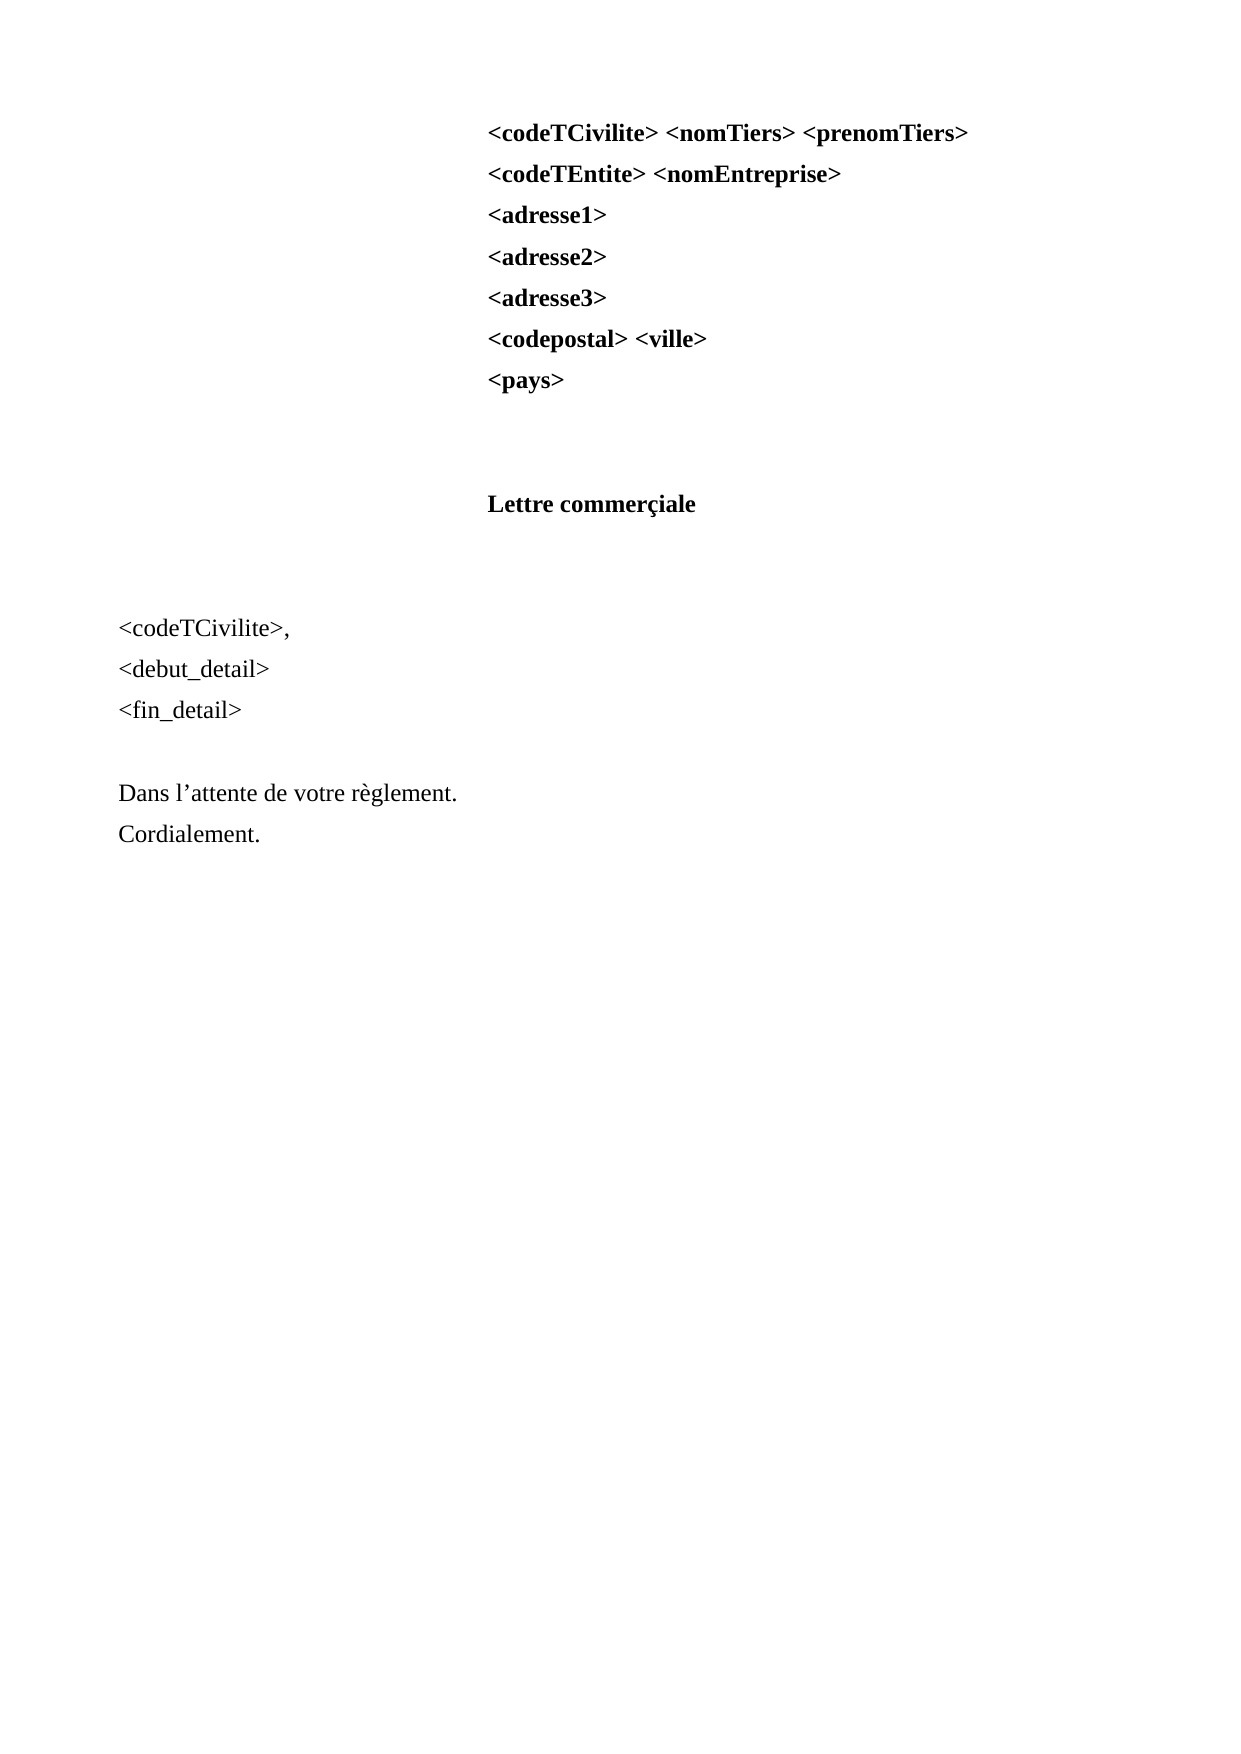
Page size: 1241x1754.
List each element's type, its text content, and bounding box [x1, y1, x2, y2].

text Dans l’attente de votre règlement. [118, 778, 1122, 807]
text <codepostal> <ville> [118, 324, 1122, 353]
text <adresse1> [118, 201, 1122, 229]
text Lettre commerçiale [118, 489, 1122, 518]
text <codeTCivilite> <nomTiers> <prenomTiers> [118, 118, 1122, 147]
text <adresse3> [118, 283, 1122, 312]
text <fin_detail> [118, 696, 1122, 724]
text <pays> [118, 366, 1122, 394]
text <codeTCivilite>, [118, 613, 1122, 642]
text <debut_detail> [118, 654, 1122, 683]
text <adresse2> [118, 242, 1122, 271]
text Cordialement. [118, 819, 1122, 848]
text <codeTEntite> <nomEntreprise> [118, 159, 1122, 188]
